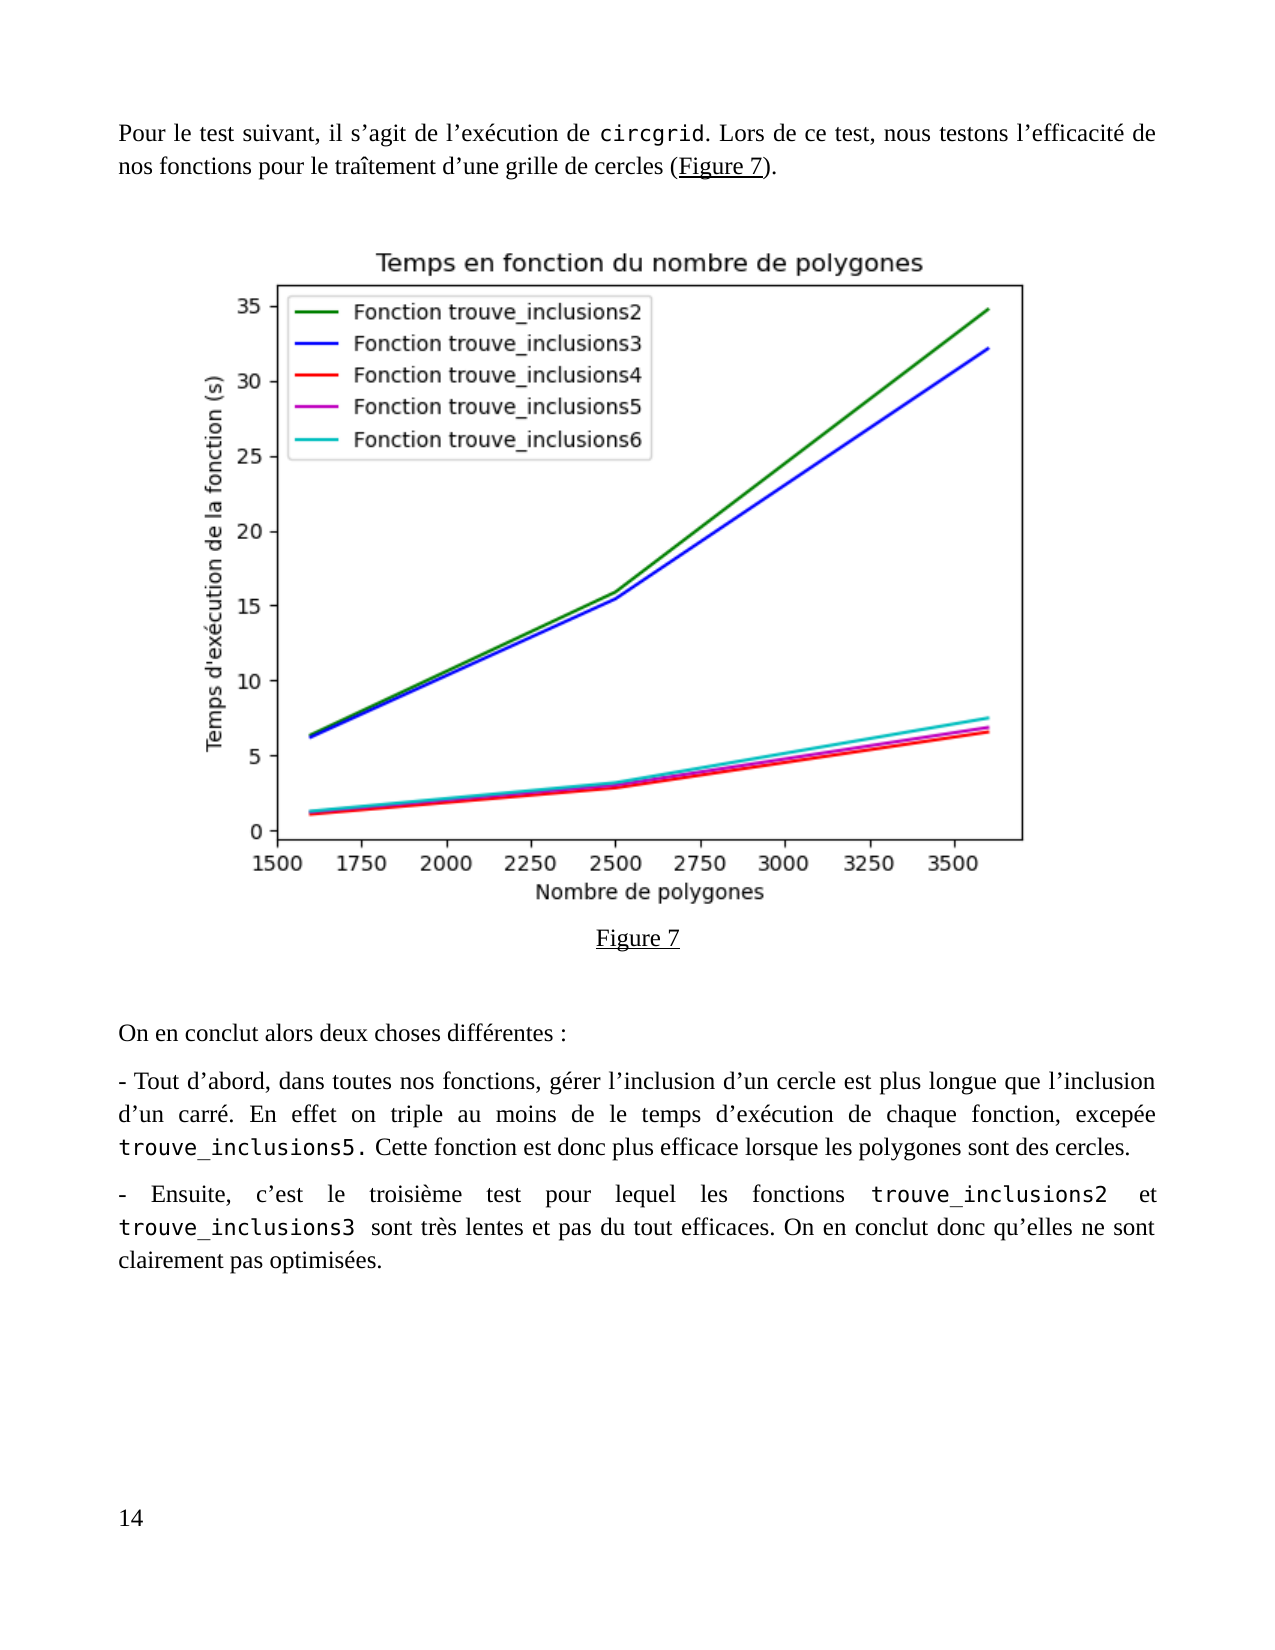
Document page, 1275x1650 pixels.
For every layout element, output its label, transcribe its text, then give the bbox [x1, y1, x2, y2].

text On en conclut alors deux choses différentes : [118, 1018, 1157, 1047]
text - Ensuite, c’est le troisième test pour lequel les fonctions trouve_inclusions2 et trouve_inclusions3 sont très lentes et pas du tout efficaces. On en conclut donc qu’elles ne sont clairement pas optimisées. [118, 1179, 1157, 1274]
text - Tout d’abord, dans toutes nos fonctions, gérer l’inclusion d’un cercle est plus longue que l’inclusion d’un carré. En effet on triple au moins de le temps d’exécution de chaque fonction, excepée trouve_inclusions5. Cette fonction est donc plus efficace lorsque les polygones sont des cercles. [118, 1066, 1157, 1161]
text Pour le test suivant, il s’agit de l’exécution de circgrid. Lors de ce test, nous testons l’efficacité de nos fonctions pour le traîtement d’une grille de cercles (Figure 7). [118, 118, 1157, 180]
picture [157, 198, 1118, 919]
text Figure 7 [118, 199, 1157, 952]
